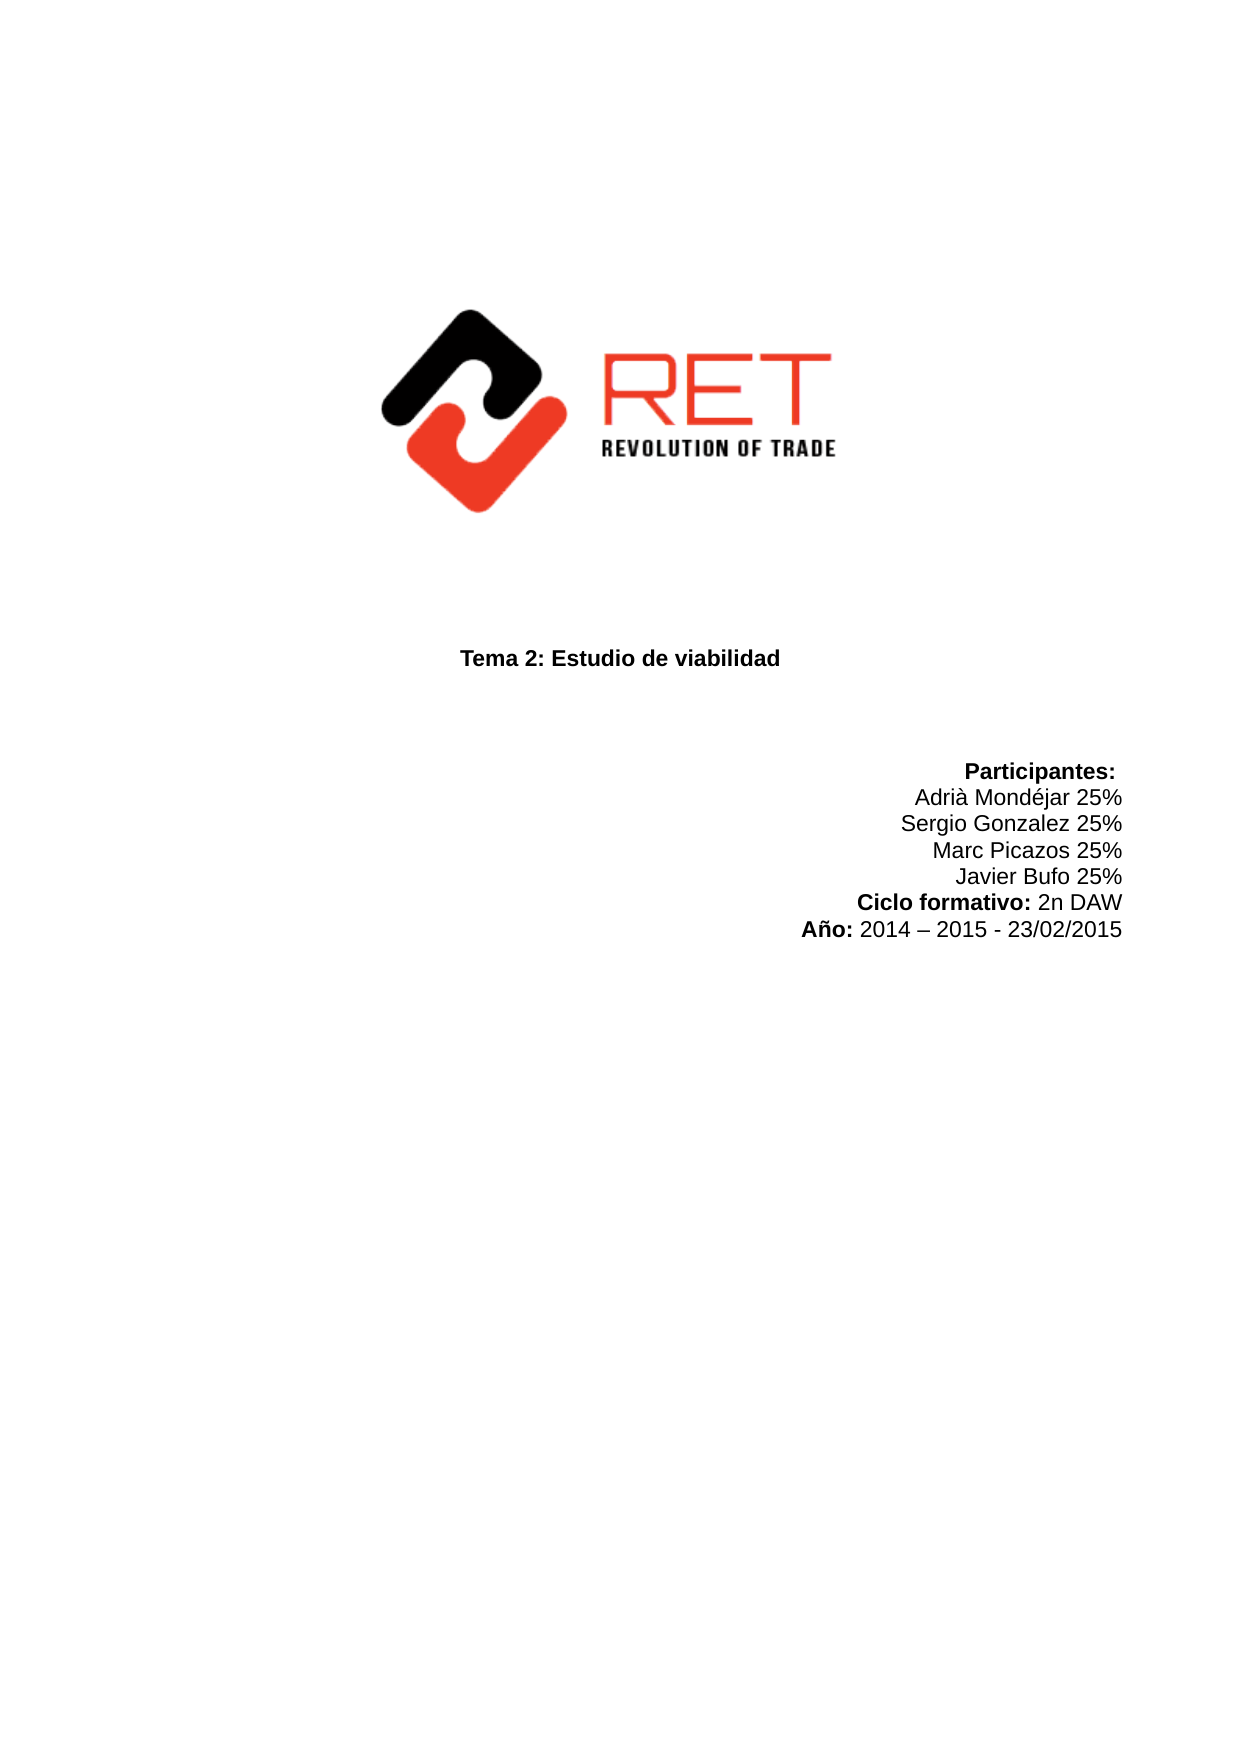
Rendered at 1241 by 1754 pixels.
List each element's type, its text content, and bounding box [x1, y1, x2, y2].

text Adrià Mondéjar 25% [118, 784, 1122, 810]
text Javier Bufo 25% [118, 863, 1122, 889]
picture [330, 261, 911, 559]
text Ciclo formativo: 2n DAW [118, 889, 1122, 916]
text Marc Picazos 25% [118, 837, 1122, 863]
text Tema 2: Estudio de viabilidad [118, 645, 1122, 671]
text Sergio Gonzalez 25% [118, 810, 1122, 837]
text Participantes: [118, 758, 1122, 784]
text Año: 2014 – 2015 - 23/02/2015 [118, 916, 1122, 942]
